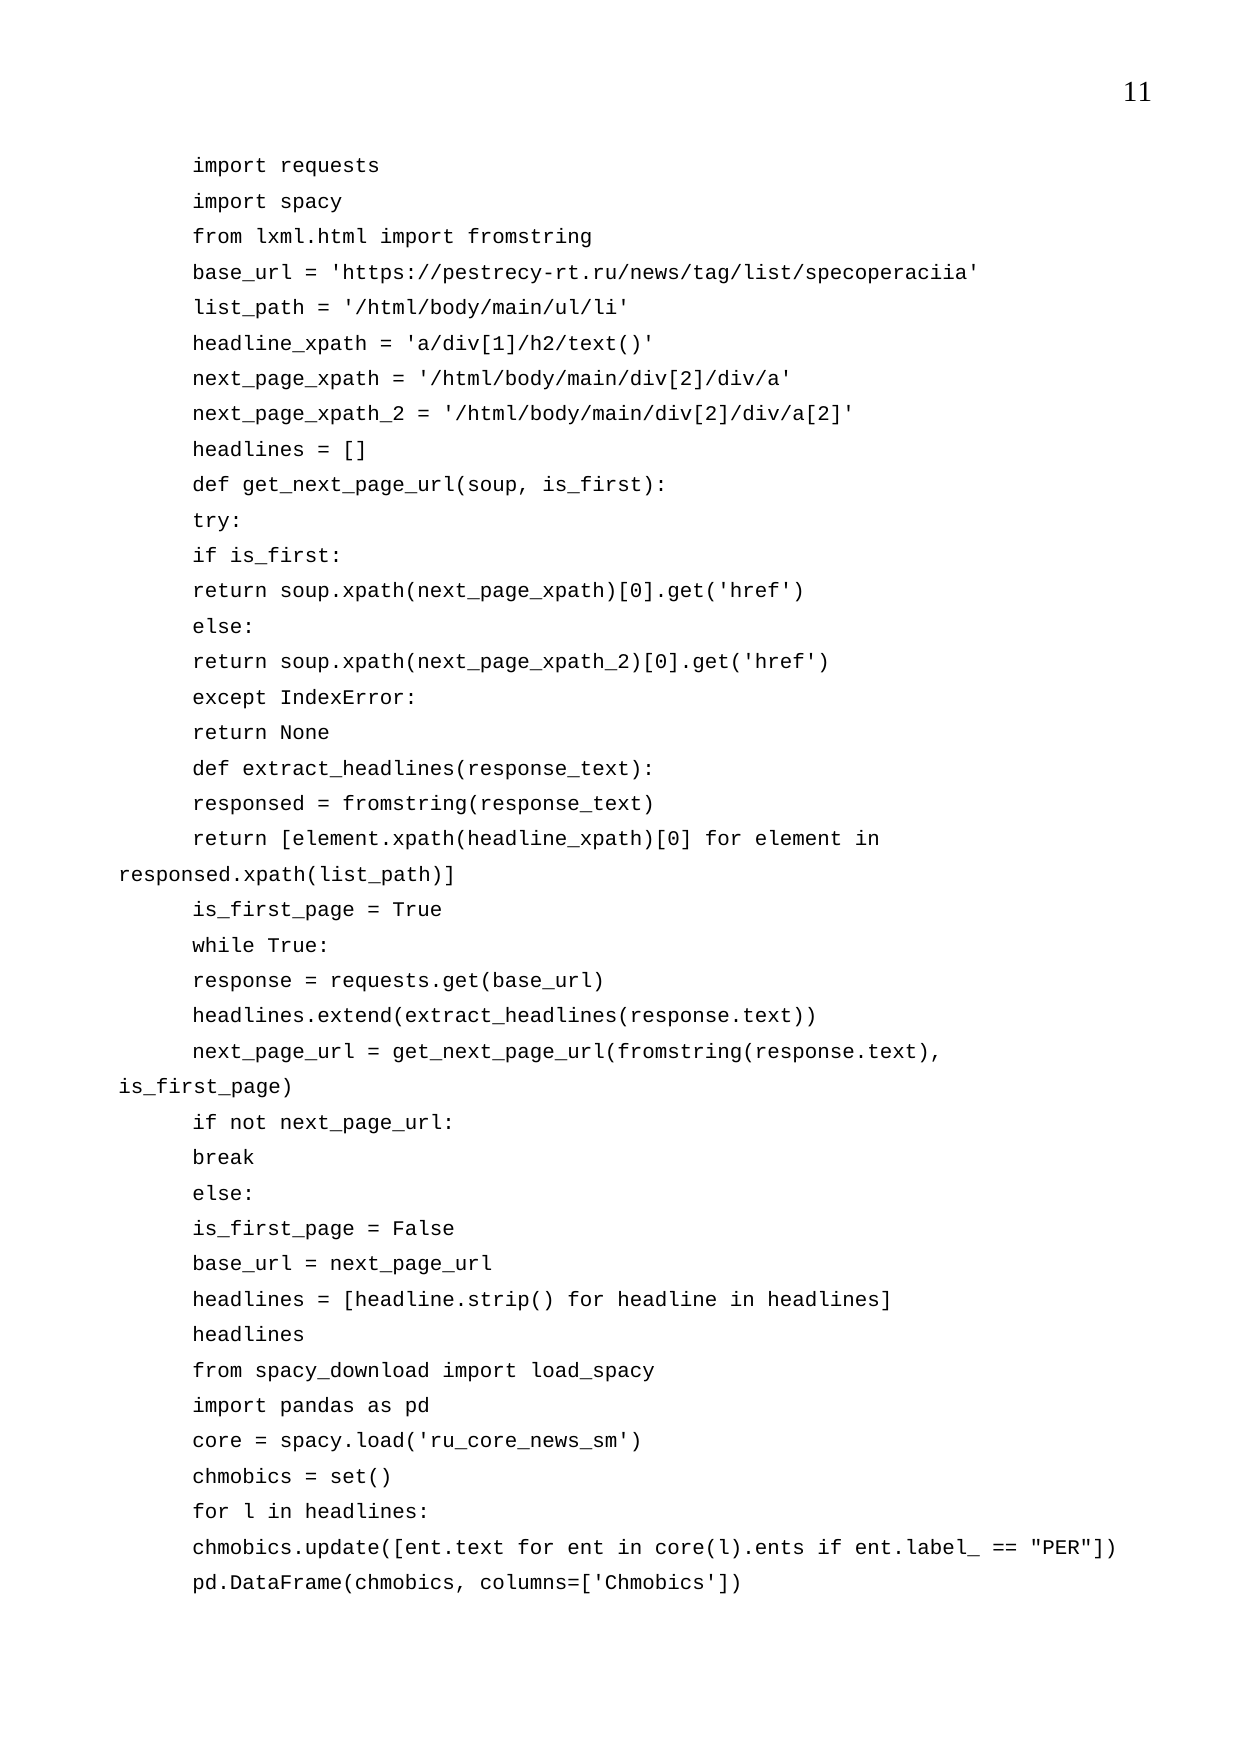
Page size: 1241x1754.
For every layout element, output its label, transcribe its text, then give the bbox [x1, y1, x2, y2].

text is_first_page = False [118, 1218, 1122, 1242]
text except IndexError: [118, 687, 1122, 710]
text return soup.xpath(next_page_xpath_2)[0].get('href') [118, 651, 1122, 675]
text chmobics.update([ent.text for ent in core(l).ents if ent.label_ == "PER"]) [118, 1537, 1122, 1560]
text next_page_url = get_next_page_url(fromstring(response.text), is_first_page) [118, 1041, 1122, 1100]
text is_first_page = True [118, 899, 1122, 923]
text return soup.xpath(next_page_xpath)[0].get('href') [118, 581, 1122, 604]
text for l in headlines: [118, 1501, 1122, 1525]
text headlines.extend(extract_headlines(response.text)) [118, 1006, 1122, 1029]
text else: [118, 1183, 1122, 1206]
text import requests [118, 156, 1122, 179]
text base_url = next_page_url [118, 1253, 1122, 1277]
text core = spacy.load('ru_core_news_sm') [118, 1431, 1122, 1454]
text response = requests.get(base_url) [118, 970, 1122, 994]
text if not next_page_url: [118, 1112, 1122, 1135]
text list_path = '/html/body/main/ul/li' [118, 297, 1122, 321]
text from spacy_download import load_spacy [118, 1360, 1122, 1383]
text next_page_xpath = '/html/body/main/div[2]/div/a' [118, 368, 1122, 392]
text responsed = fromstring(response_text) [118, 793, 1122, 817]
text try: [118, 510, 1122, 533]
text break [118, 1147, 1122, 1171]
text return None [118, 722, 1122, 746]
text import spacy [118, 191, 1122, 214]
text return [element.xpath(headline_xpath)[0] for element in responsed.xpath(list_path)] [118, 828, 1122, 887]
text else: [118, 616, 1122, 639]
text if is_first: [118, 545, 1122, 569]
text base_url = 'https://pestrecy-rt.ru/news/tag/list/specoperaciia' [118, 262, 1122, 285]
text pd.DataFrame(chmobics, columns=['Chmobics']) [118, 1572, 1122, 1596]
text next_page_xpath_2 = '/html/body/main/div[2]/div/a[2]' [118, 403, 1122, 427]
text while True: [118, 935, 1122, 958]
text def get_next_page_url(soup, is_first): [118, 474, 1122, 498]
text from lxml.html import fromstring [118, 226, 1122, 250]
text headlines [118, 1324, 1122, 1348]
text headline_xpath = 'a/div[1]/h2/text()' [118, 333, 1122, 356]
text headlines = [] [118, 439, 1122, 462]
text import pandas as pd [118, 1395, 1122, 1419]
text chmobics = set() [118, 1466, 1122, 1489]
text headlines = [headline.strip() for headline in headlines] [118, 1289, 1122, 1312]
text def extract_headlines(response_text): [118, 758, 1122, 781]
